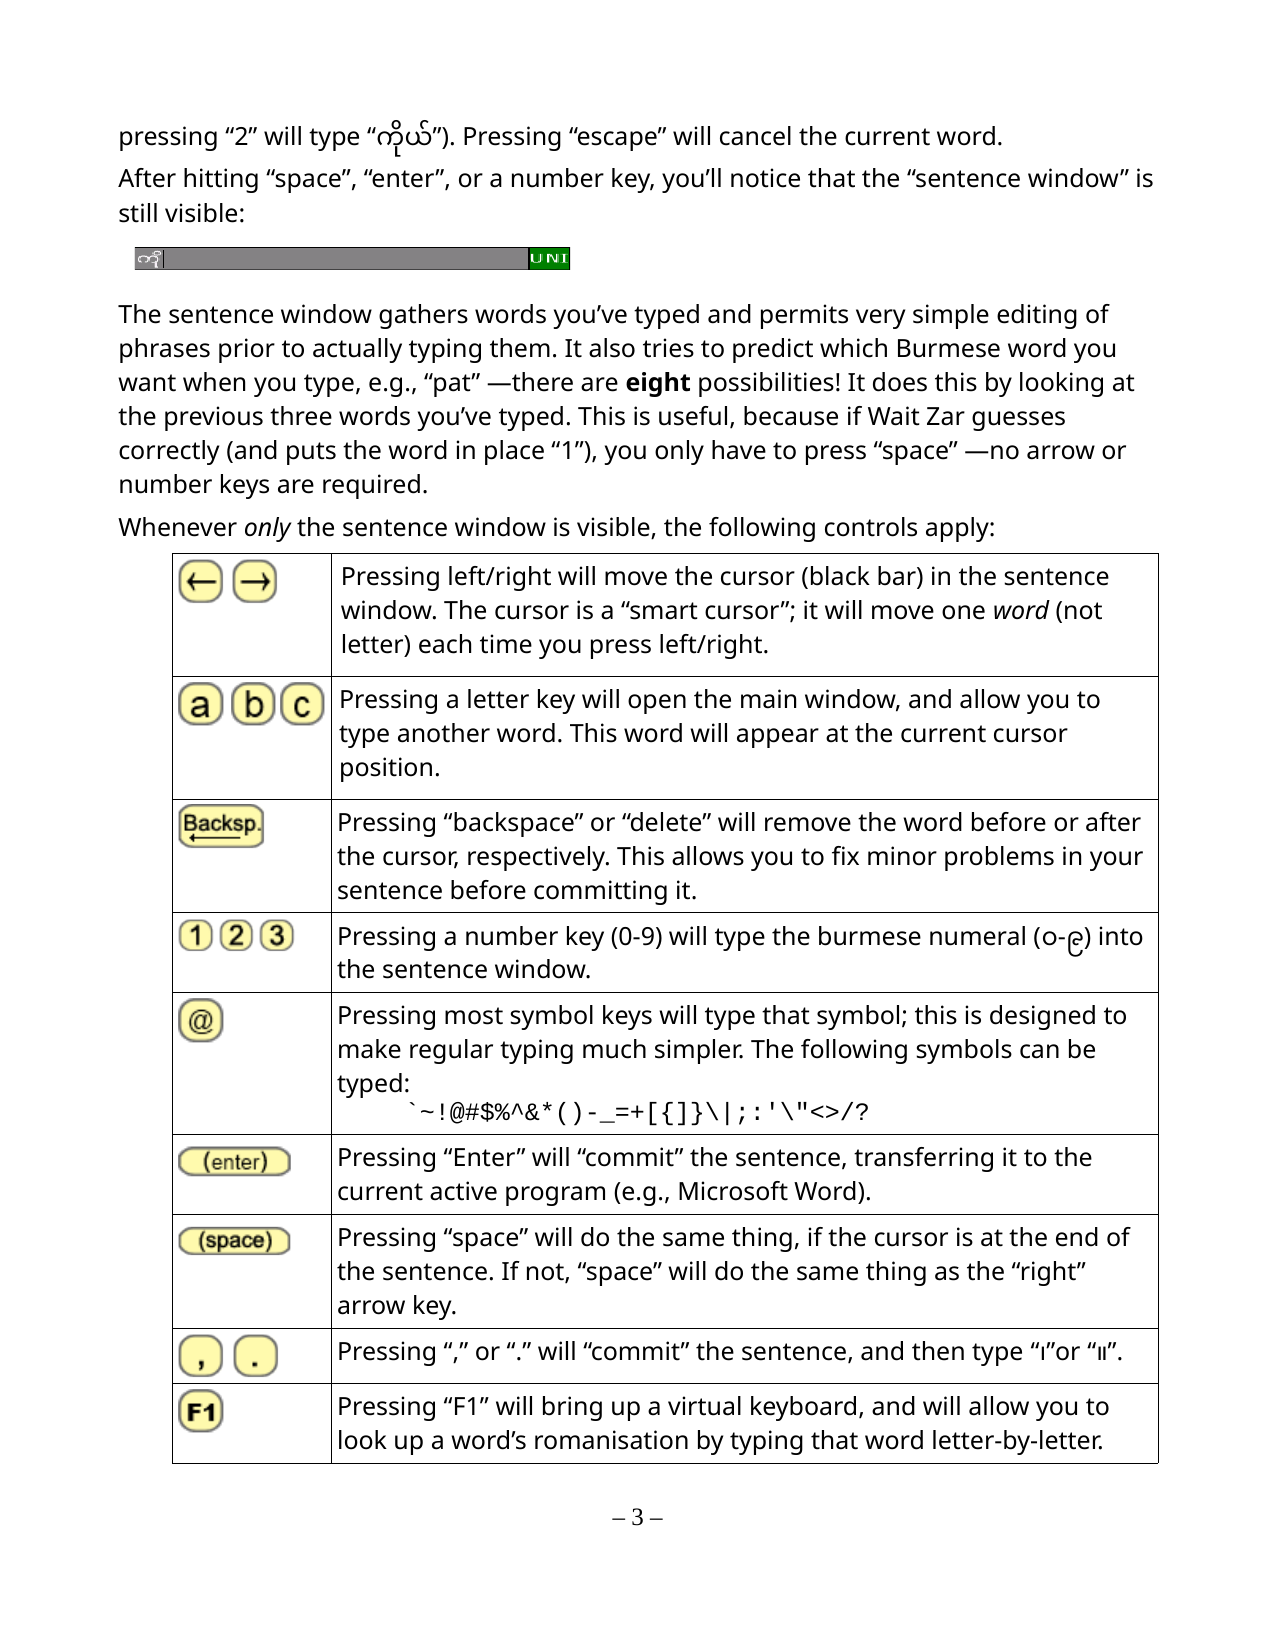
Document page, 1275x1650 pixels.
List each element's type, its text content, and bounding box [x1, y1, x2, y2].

table_cell [173, 1215, 331, 1219]
picture [177, 918, 215, 953]
picture [218, 918, 256, 953]
text Whenever only the sentence window is visible, the following controls apply: [118, 510, 1157, 544]
table_cell Pressing “space” will do the same thing, if the cursor is at the end of the sentence. If not, “space” will do the same thing as the “right” arrow key. [332, 1215, 1158, 1327]
table_cell [173, 1220, 331, 1327]
text pressing “2” will type “ကိုယ်”). Pressing “escape” will cancel the current word. [118, 118, 1157, 152]
picture [177, 681, 225, 727]
picture [177, 997, 225, 1044]
picture [177, 558, 225, 605]
table_header Pressing left/right will move the cursor (black bar) in the sentence window. The cursor is a “smart cursor”; it will move one word (not letter) each time you press left/right. [332, 554, 1158, 676]
picture [177, 804, 265, 850]
table_cell Pressing “,” or “.” will “commit” the sentence, and then type “၊”or “။”. [332, 1329, 1158, 1383]
table_cell Pressing most symbol keys will type that symbol; this is designed to make regular typing much simpler. The following symbols can be typed: `~!@#$%^&*()-_=+[{]}\|;:'\"<>/? [332, 993, 1158, 1134]
picture [134, 247, 571, 270]
text After hitting “space”, “enter”, or a number key, you’ll notice that the “sentence window” is still visible: [118, 161, 1157, 229]
picture [230, 681, 277, 727]
picture [279, 681, 326, 727]
table_cell Pressing “backspace” or “delete” will remove the word before or after the cursor, respectively. This allows you to fix minor problems in your sentence before committing it. [332, 800, 1158, 912]
picture [177, 1388, 225, 1434]
text The sentence window gathers words you’ve typed and permits very simple editing of phrases prior to actually typing them. It also tries to predict which Burmese word you want when you type, e.g., “pat” —there are eight possibilities! It does this by looking at the previous three words you’ve typed. This is useful, because if Wait Zar guesses correctly (and puts the word in place “1”), you only have to press “space” —no arrow or number keys are required. [118, 297, 1157, 501]
table_cell [173, 913, 331, 952]
table_cell Pressing a letter key will open the main window, and allow you to type another word. This word will appear at the current cursor position. [332, 677, 1158, 798]
table_cell Pressing a number key (0-9) will type the burmese numeral (၀-၉) into the sentence window. [332, 913, 1158, 992]
picture [258, 918, 297, 953]
picture [177, 1333, 225, 1379]
table_cell [173, 1384, 331, 1462]
table_cell Pressing “F1” will bring up a virtual keyboard, and will allow you to look up a word’s romanisation by typing that word letter-by-letter. [332, 1384, 1158, 1462]
table_cell [173, 1329, 331, 1383]
table_cell [173, 800, 331, 912]
table_cell [173, 993, 331, 1134]
table_cell [173, 953, 331, 992]
picture [177, 1140, 294, 1186]
picture [177, 1219, 294, 1265]
table_cell Pressing “Enter” will “commit” the sentence, transferring it to the current active program (e.g., Microsoft Word). [332, 1135, 1158, 1214]
picture [231, 558, 279, 605]
picture [232, 1333, 280, 1379]
table_cell [173, 1135, 331, 1214]
table_cell [173, 677, 331, 798]
table_header [173, 554, 331, 676]
